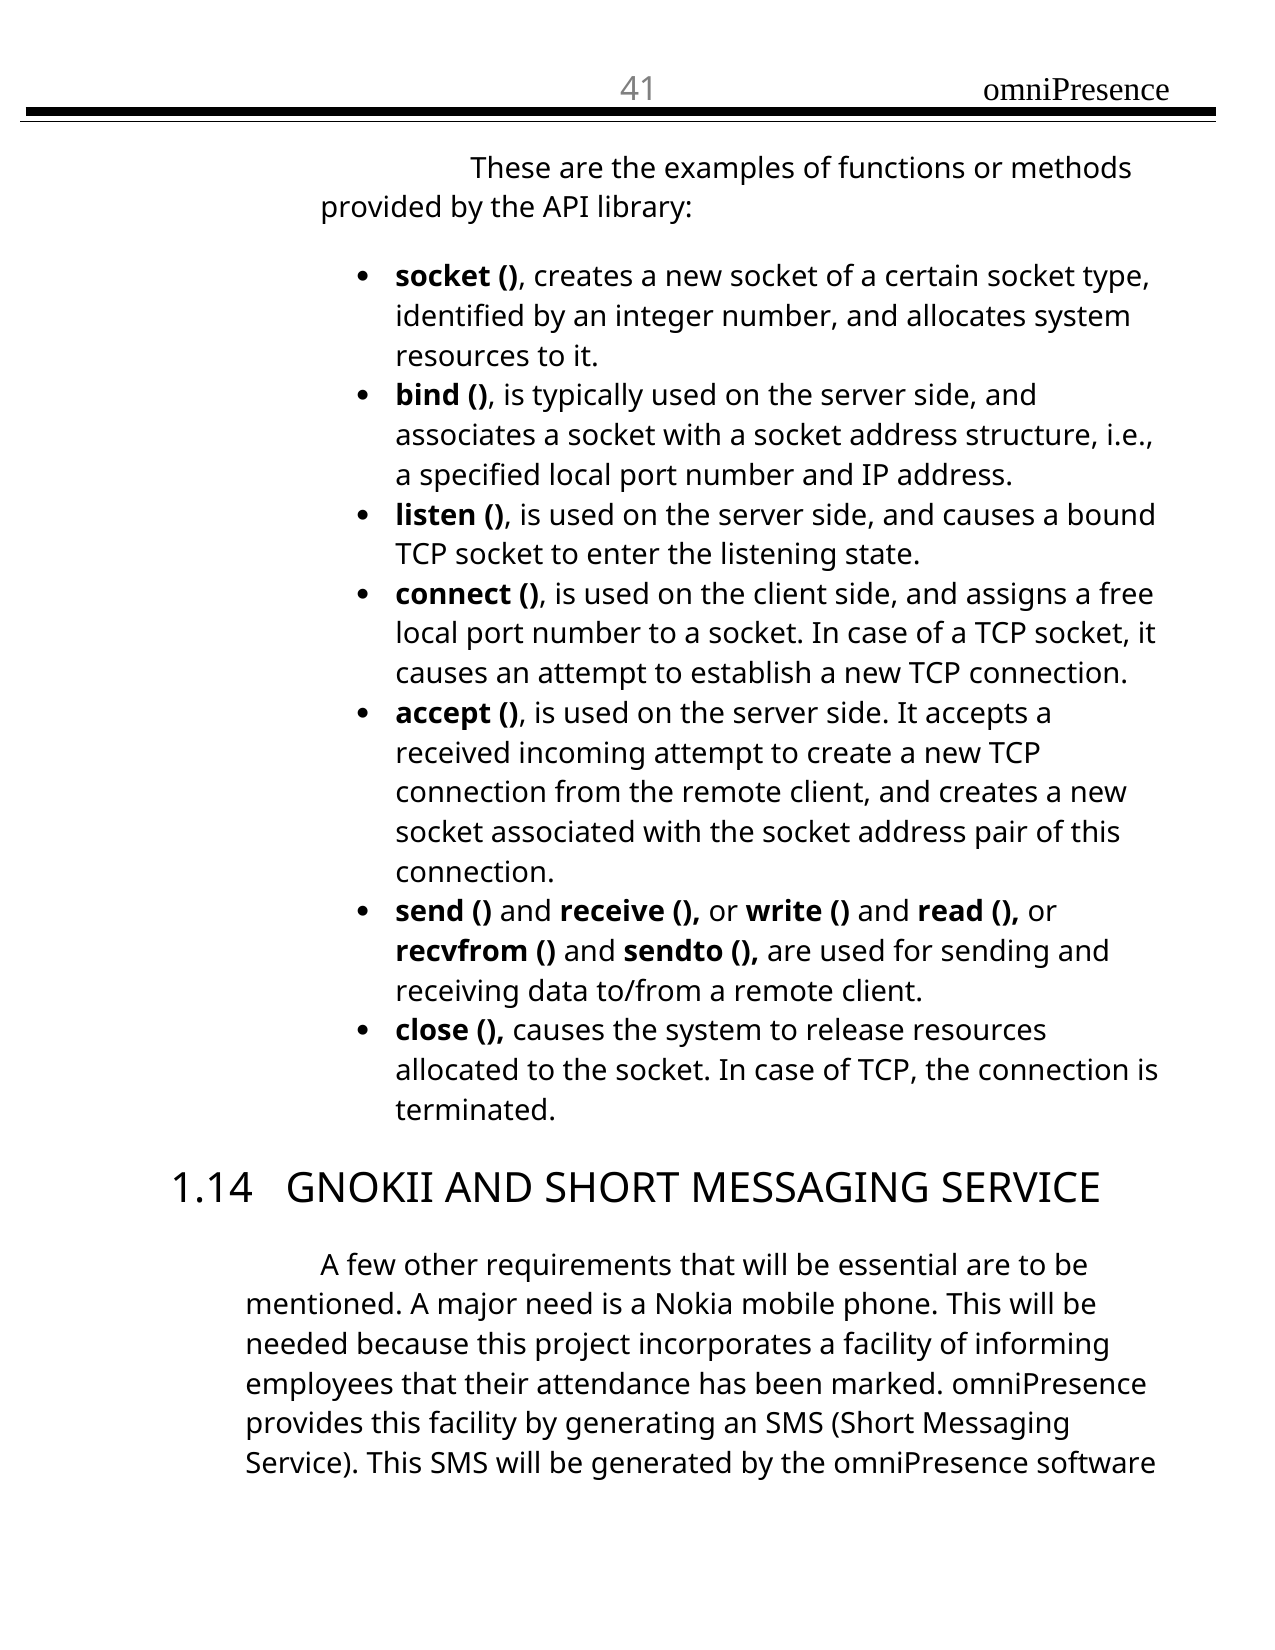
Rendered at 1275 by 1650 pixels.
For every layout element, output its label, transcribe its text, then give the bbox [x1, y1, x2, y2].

text These are the examples of functions or methods provided by the API library: [20, 147, 1170, 226]
list connect (), is used on the client side, and assigns a free local port number to a socket. In case of a TCP socket, it causes an attempt to establish a new TCP connection. [358, 573, 1170, 692]
list accept (), is used on the server side. It accepts a received incoming attempt to create a new TCP connection from the remote client, and creates a new socket associated with the socket address pair of this connection. [358, 692, 1170, 891]
list send () and receive (), or write () and read (), or recvfrom () and sendto (), are used for sending and receiving data to/from a remote client. [358, 891, 1170, 1010]
text 1.14 GNOKII AND SHORT MESSAGING SERVICE [170, 1158, 1170, 1215]
list socket (), creates a new socket of a certain socket type, identified by an integer number, and allocates system resources to it. [358, 256, 1170, 375]
list bind (), is typically used on the server side, and associates a socket with a socket address structure, i.e., a specified local port number and IP address. [358, 375, 1170, 494]
list close (), causes the system to release resources allocated to the socket. In case of TCP, the connection is terminated. [358, 1010, 1170, 1129]
list listen (), is used on the server side, and causes a bound TCP socket to enter the listening state. [358, 494, 1170, 573]
text A few other requirements that will be essential are to be mentioned. A major need is a Nokia mobile phone. This will be needed because this project incorporates a facility of informing employees that their attendance has been marked. omniPresence provides this facility by generating an SMS (Short Messaging Service). This SMS will be generated by the omniPresence software [245, 1244, 1170, 1482]
